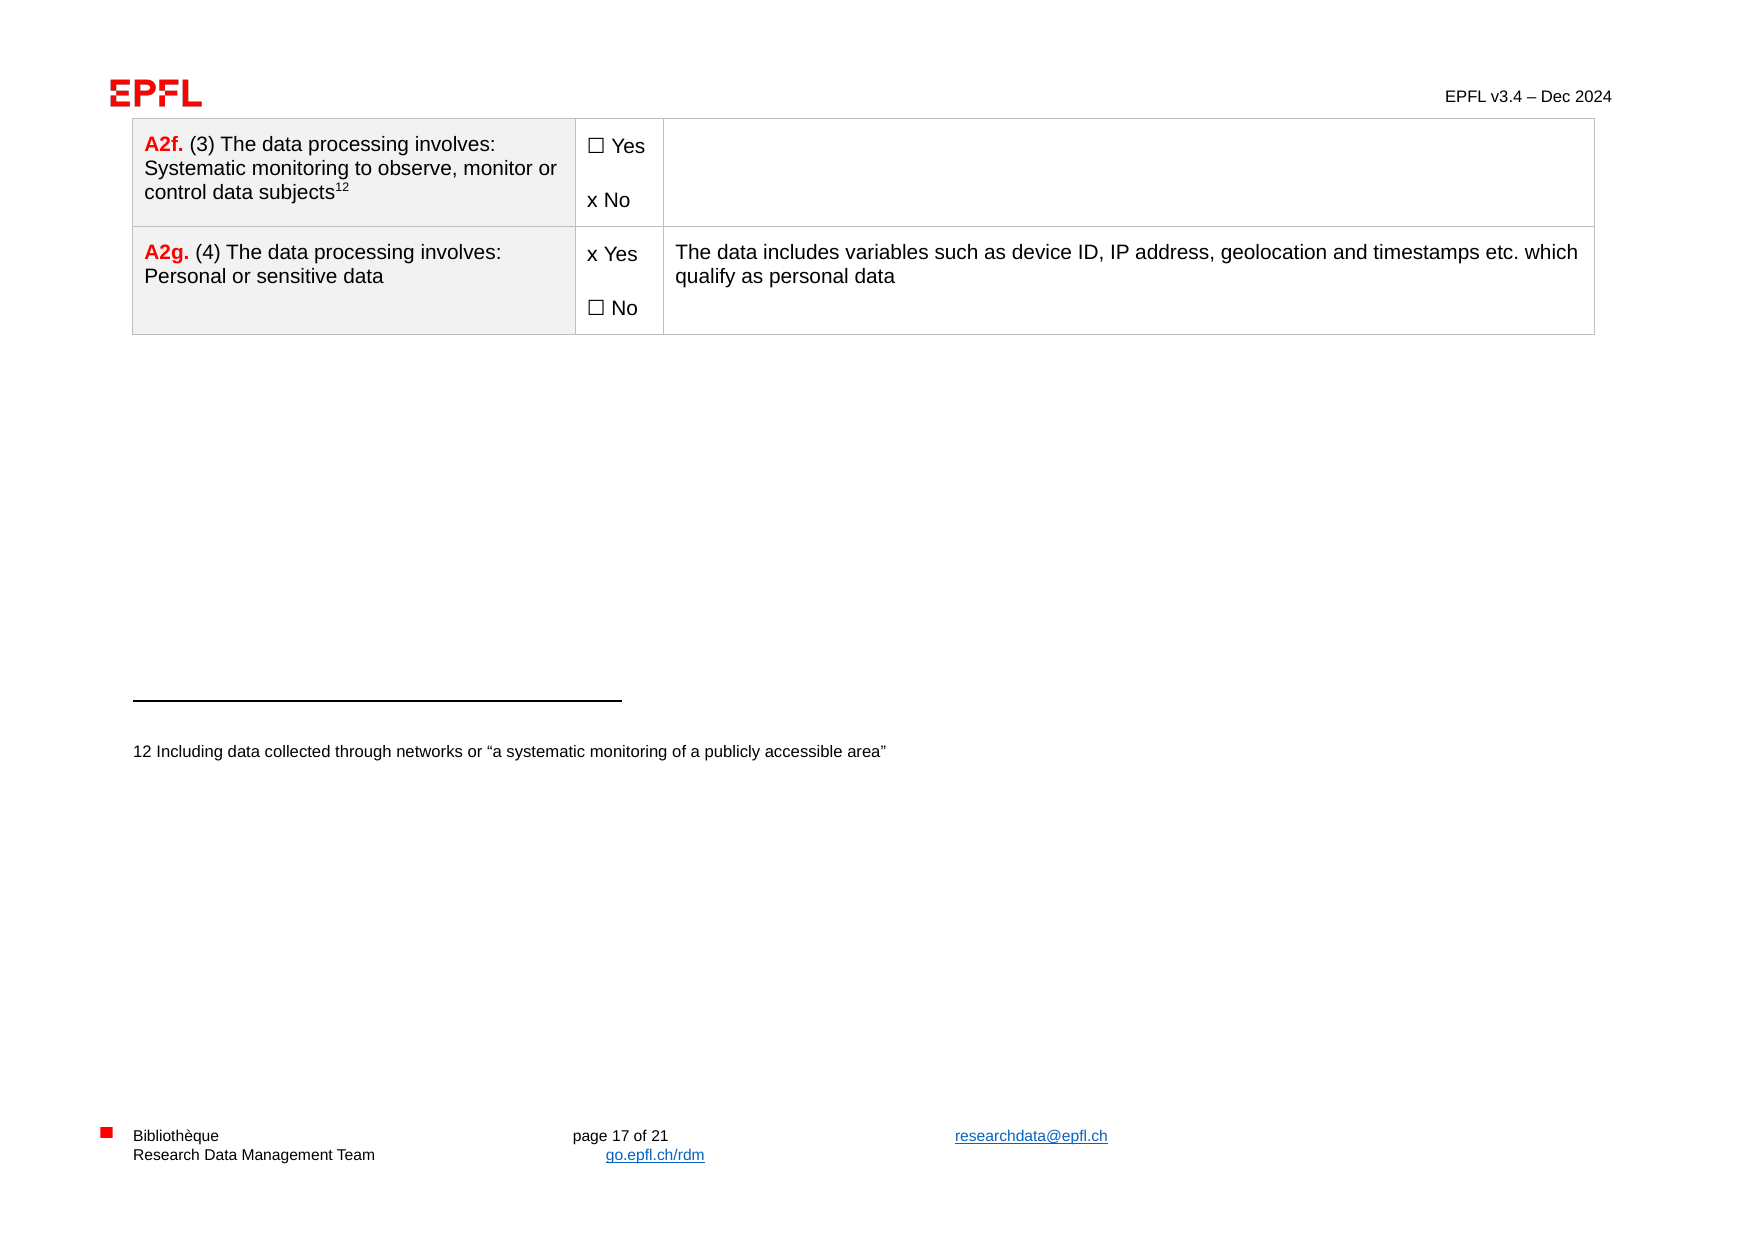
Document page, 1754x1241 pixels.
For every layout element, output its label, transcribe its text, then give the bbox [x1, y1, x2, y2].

table_cell The data includes variables such as device ID, IP address, geolocation and timestamps etc. which qualify as personal data [664, 227, 1594, 334]
table_cell ☐ Yes x No [576, 119, 663, 226]
table_cell [664, 119, 1594, 226]
table_cell A2g. (4) The data processing involves: Personal or sensitive data [133, 227, 575, 334]
table_cell A2f. (3) The data processing involves: Systematic monitoring to observe, monitor or control data subjects [133, 119, 575, 226]
table_cell x Yes ☐ No [576, 227, 663, 334]
